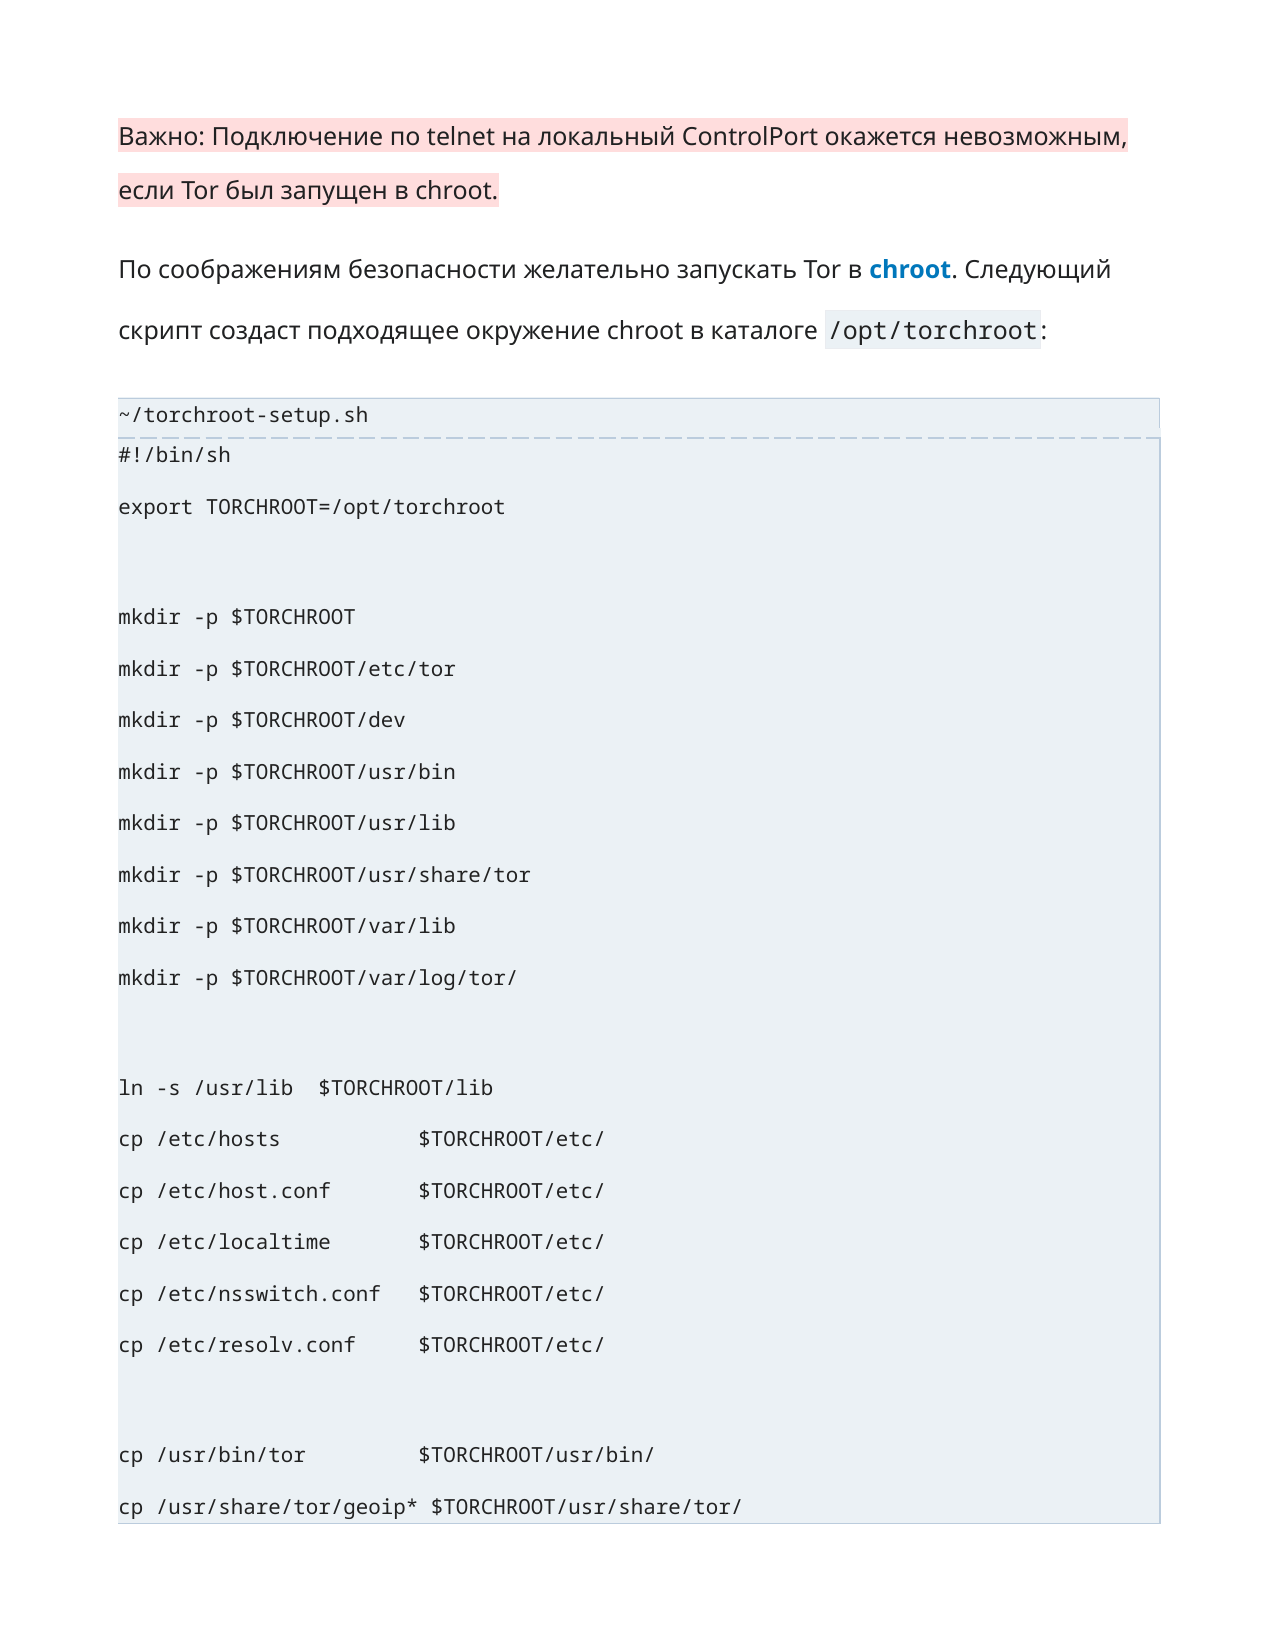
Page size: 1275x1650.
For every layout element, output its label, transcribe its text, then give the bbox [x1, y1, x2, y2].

text cp /usr/bin/tor $TORCHROOT/usr/bin/ [118, 1437, 1159, 1469]
text mkdir -p $TORCHROOT [118, 599, 1159, 631]
text mkdir -p $TORCHROOT/usr/bin [118, 753, 1159, 785]
text По соображениям безопасности желательно запускать Tor в chroot. Следующий скрипт создаст подходящее окружение chroot в каталоге /opt/torchroot: [118, 252, 1157, 349]
text cp /etc/resolv.conf $TORCHROOT/etc/ [118, 1327, 1159, 1359]
text mkdir -p $TORCHROOT/usr/share/tor [118, 856, 1159, 888]
text ln -s /usr/lib $TORCHROOT/lib [118, 1069, 1159, 1101]
text mkdir -p $TORCHROOT/usr/lib [118, 804, 1159, 837]
text cp /etc/hosts $TORCHROOT/etc/ [118, 1121, 1159, 1153]
text mkdir -p $TORCHROOT/var/log/tor/ [118, 959, 1159, 991]
text #!/bin/sh [118, 437, 1159, 469]
text mkdir -p $TORCHROOT/var/lib [118, 907, 1159, 939]
text cp /usr/share/tor/geoip* $TORCHROOT/usr/share/tor/ [118, 1488, 1159, 1523]
text ~/torchroot-setup.sh [118, 399, 1159, 428]
text Важно: Подключение по telnet на локальный ControlPort окажется невозможным, если Tor был запущен в chroot. [118, 118, 1157, 207]
text mkdir -p $TORCHROOT/etc/tor [118, 650, 1159, 682]
text cp /etc/nsswitch.conf $TORCHROOT/etc/ [118, 1275, 1159, 1307]
text cp /etc/host.conf $TORCHROOT/etc/ [118, 1172, 1159, 1204]
text export TORCHROOT=/opt/torchroot [118, 488, 1159, 521]
text cp /etc/localtime $TORCHROOT/etc/ [118, 1224, 1159, 1256]
text mkdir -p $TORCHROOT/dev [118, 702, 1159, 734]
